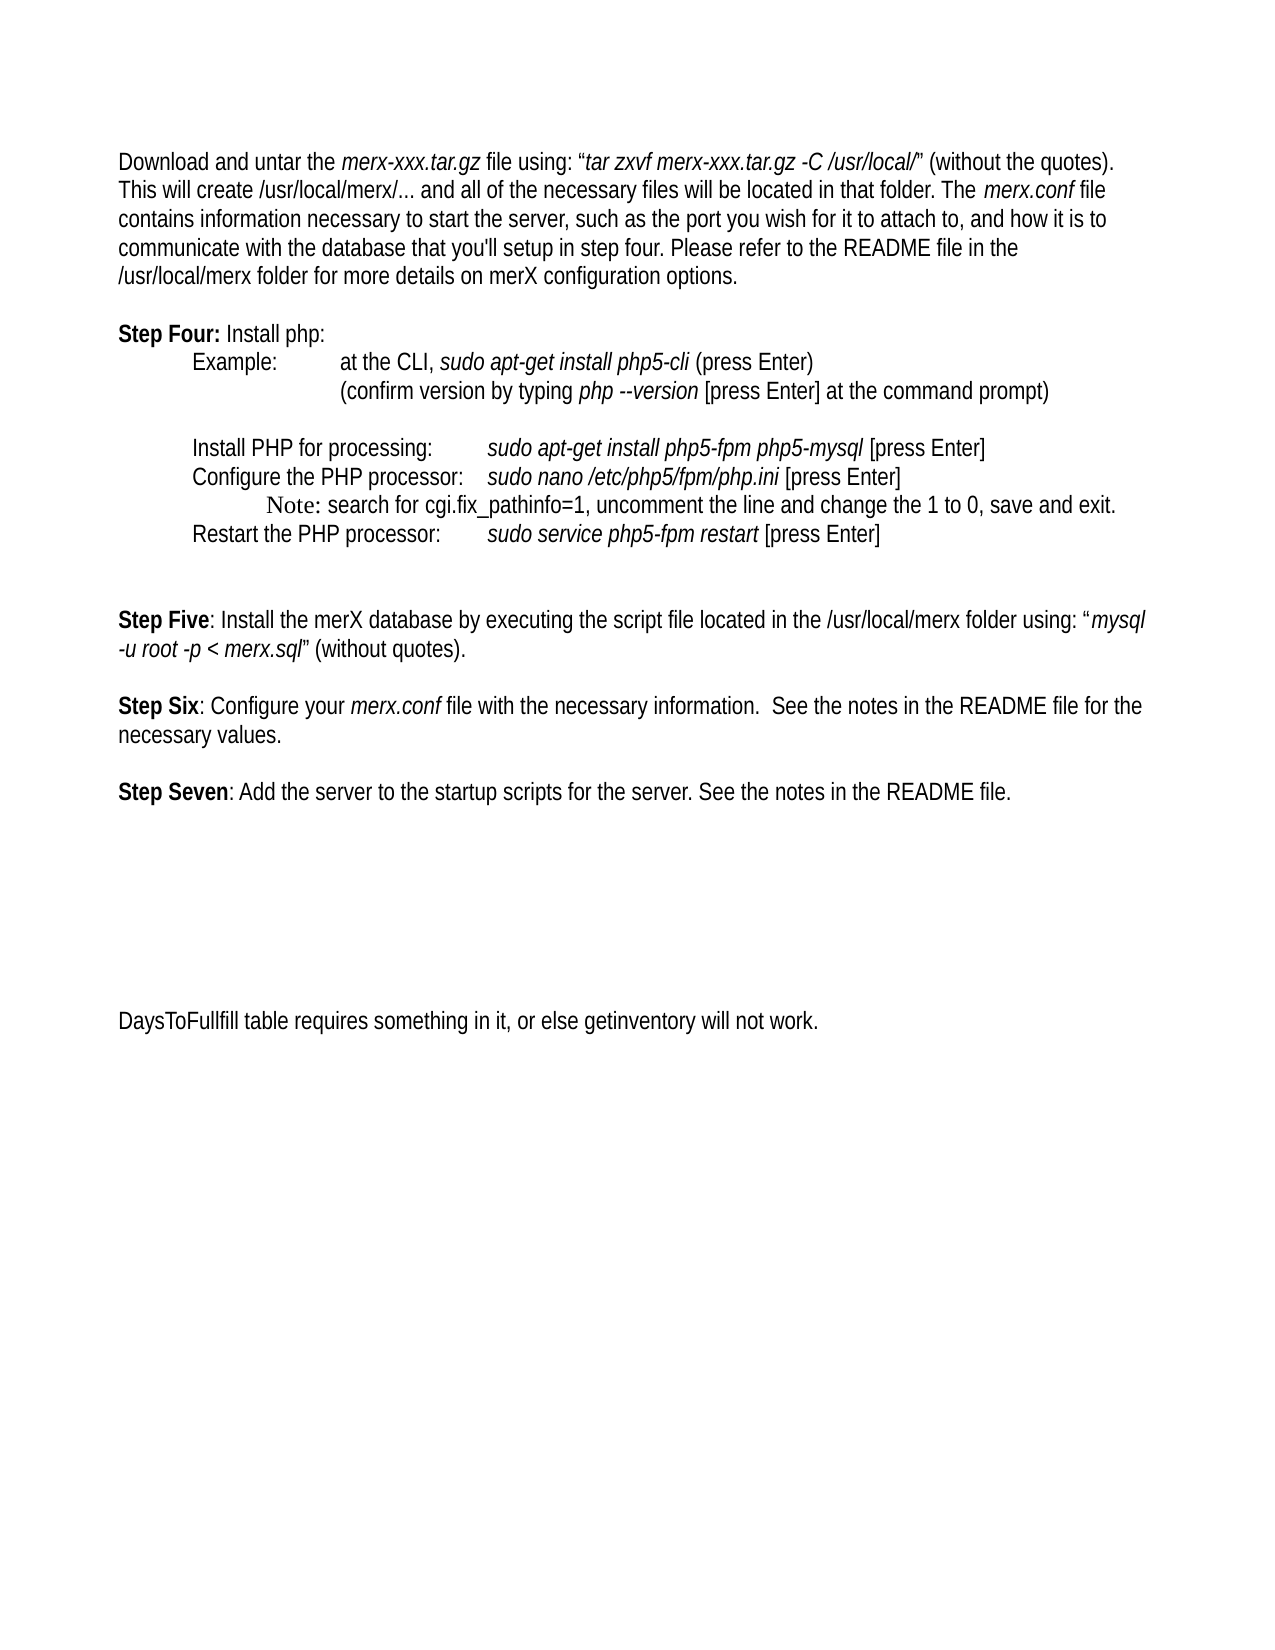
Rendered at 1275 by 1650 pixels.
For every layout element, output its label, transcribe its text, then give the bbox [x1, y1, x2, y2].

text Step Six: Configure your merx.conf file with the necessary information. See the notes in the README file for the necessary values. [118, 691, 1157, 748]
text Configure the PHP processor: sudo nano /etc/php5/fpm/php.ini [press Enter] [118, 462, 1157, 491]
text DaysToFullfill table requires something in it, or else getinventory will not work. [118, 1006, 1157, 1035]
text Download and untar the merx-xxx.tar.gz file using: “tar zxvf merx-xxx.tar.gz -C /usr/local/” (without the quotes). This will create /usr/local/merx/... and all of the necessary files will be located in that folder. The merx.conf file contains information necessary to start the server, such as the port you wish for it to attach to, and how it is to communicate with the database that you'll setup in step four. Please refer to the README file in the /usr/local/merx folder for more details on merX configuration options. [118, 147, 1157, 290]
text Note: search for cgi.fix_pathinfo=1, uncomment the line and change the 1 to 0, save and exit. [118, 491, 1157, 519]
text Step Five: Install the merX database by executing the script file located in the /usr/local/merx folder using: “mysql -u root -p < merx.sql” (without quotes). [118, 605, 1157, 663]
text Restart the PHP processor: sudo service php5-fpm restart [press Enter] [118, 519, 1157, 548]
text Step Four: Install php: [118, 319, 1157, 347]
text Install PHP for processing: sudo apt-get install php5-fpm php5-mysql [press Enter] [118, 433, 1157, 462]
text Example: at the CLI, sudo apt-get install php5-cli (press Enter) [118, 347, 1157, 376]
text (confirm version by typing php --version [press Enter] at the command prompt) [118, 376, 1157, 404]
text Step Seven: Add the server to the startup scripts for the server. See the notes in the README file. [118, 777, 1157, 806]
